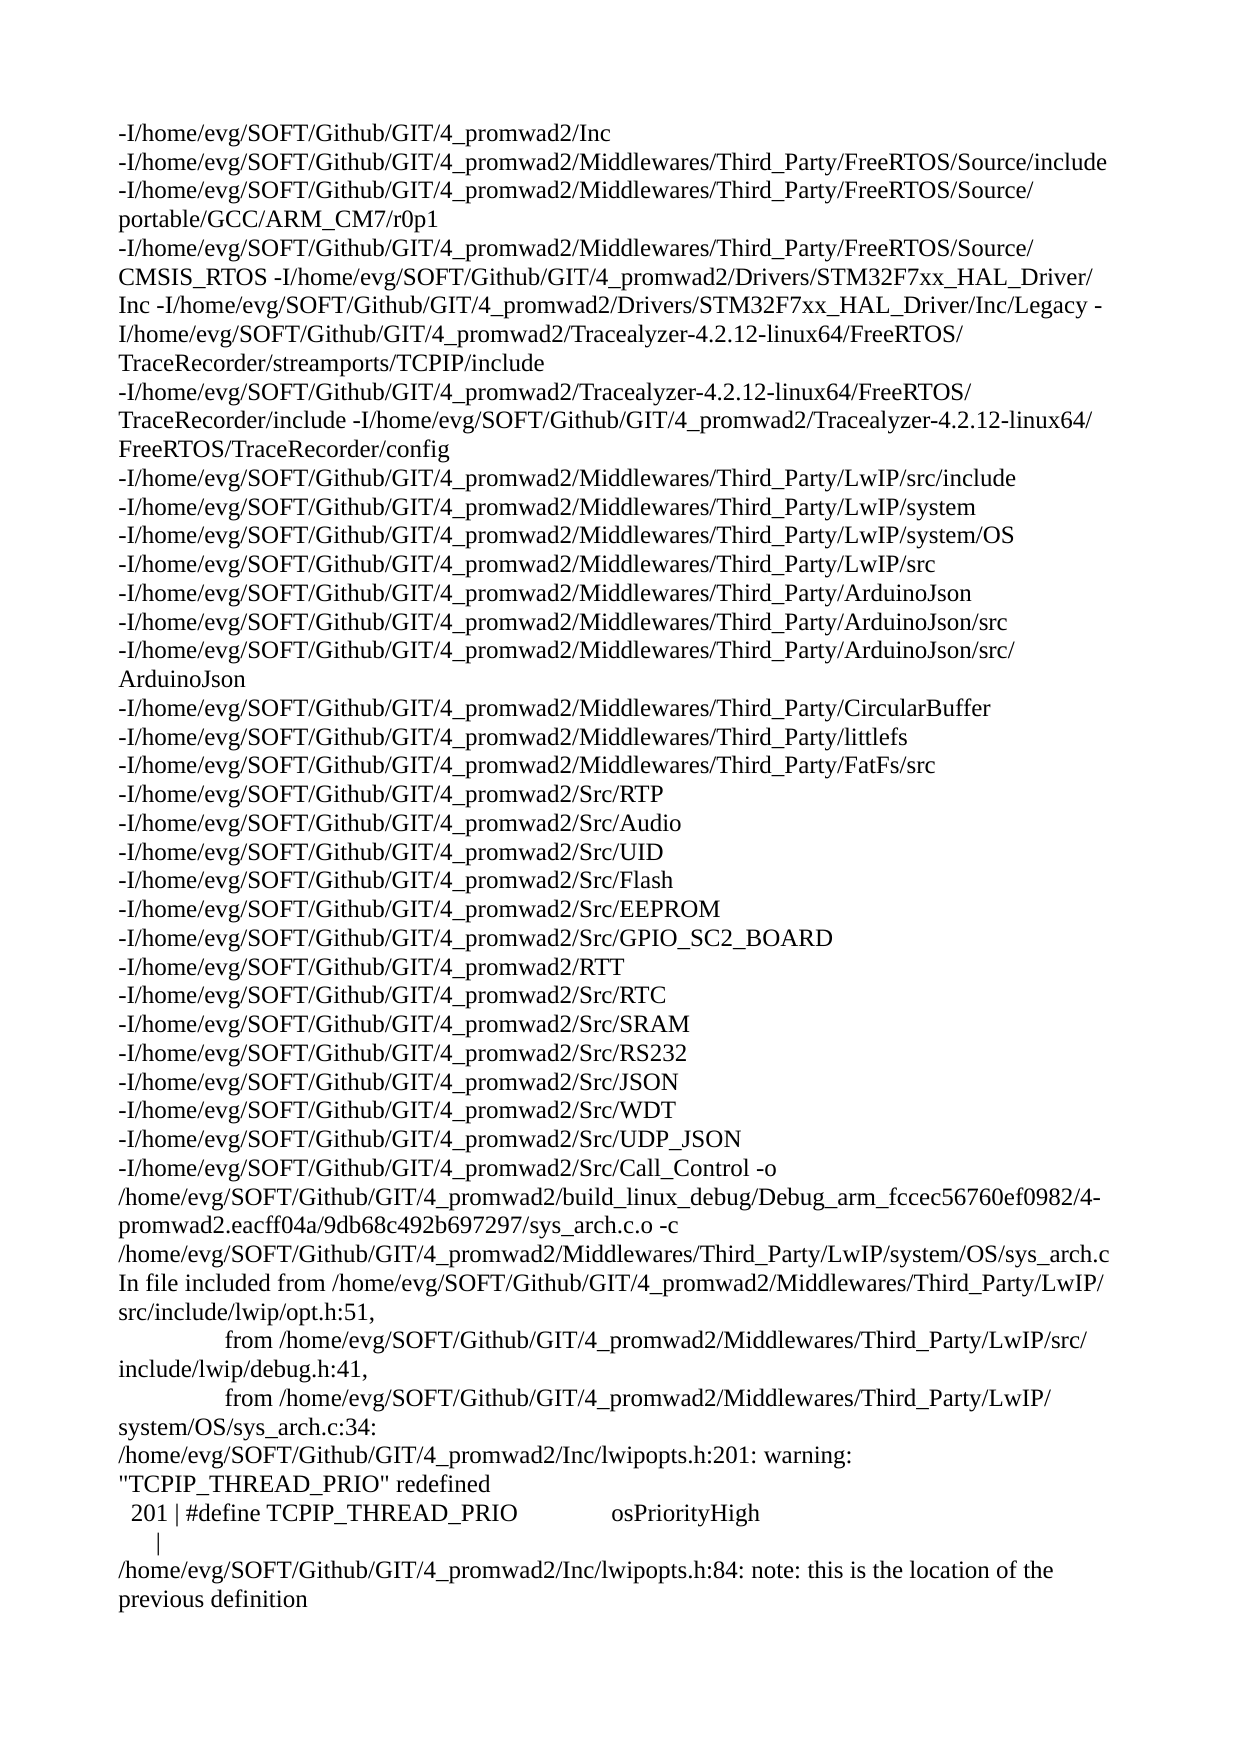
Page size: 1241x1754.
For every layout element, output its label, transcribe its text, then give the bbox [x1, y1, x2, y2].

text In file included from /home/evg/SOFT/Github/GIT/4_promwad2/Middlewares/Third_Party/LwIP/src/include/lwip/opt.h:51, [118, 1268, 1122, 1326]
text /home/evg/SOFT/Github/GIT/4_promwad2/Inc/lwipopts.h:84: note: this is the location of the previous definition [118, 1556, 1122, 1613]
text 201 | #define TCPIP_THREAD_PRIO osPriorityHigh [118, 1498, 1122, 1527]
text from /home/evg/SOFT/Github/GIT/4_promwad2/Middlewares/Third_Party/LwIP/src/include/lwip/debug.h:41, [118, 1326, 1122, 1383]
text /home/evg/SOFT/Github/GIT/4_promwad2/Inc/lwipopts.h:201: warning: "TCPIP_THREAD_PRIO" redefined [118, 1441, 1122, 1498]
text | [118, 1527, 1122, 1556]
text from /home/evg/SOFT/Github/GIT/4_promwad2/Middlewares/Third_Party/LwIP/system/OS/sys_arch.c:34: [118, 1383, 1122, 1441]
text -I/home/evg/SOFT/Github/GIT/4_promwad2/Inc -I/home/evg/SOFT/Github/GIT/4_promwad2/Middlewares/Third_Party/FreeRTOS/Source/include -I/home/evg/SOFT/Github/GIT/4_promwad2/Middlewares/Third_Party/FreeRTOS/Source/portable/GCC/ARM_CM7/r0p1 -I/home/evg/SOFT/Github/GIT/4_promwad2/Middlewares/Third_Party/FreeRTOS/Source/CMSIS_RTOS -I/home/evg/SOFT/Github/GIT/4_promwad2/Drivers/STM32F7xx_HAL_Driver/Inc -I/home/evg/SOFT/Github/GIT/4_promwad2/Drivers/STM32F7xx_HAL_Driver/Inc/Legacy -I/home/evg/SOFT/Github/GIT/4_promwad2/Tracealyzer-4.2.12-linux64/FreeRTOS/TraceRecorder/streamports/TCPIP/include -I/home/evg/SOFT/Github/GIT/4_promwad2/Tracealyzer-4.2.12-linux64/FreeRTOS/TraceRecorder/include -I/home/evg/SOFT/Github/GIT/4_promwad2/Tracealyzer-4.2.12-linux64/FreeRTOS/TraceRecorder/config -I/home/evg/SOFT/Github/GIT/4_promwad2/Middlewares/Third_Party/LwIP/src/include -I/home/evg/SOFT/Github/GIT/4_promwad2/Middlewares/Third_Party/LwIP/system -I/home/evg/SOFT/Github/GIT/4_promwad2/Middlewares/Third_Party/LwIP/system/OS -I/home/evg/SOFT/Github/GIT/4_promwad2/Middlewares/Third_Party/LwIP/src -I/home/evg/SOFT/Github/GIT/4_promwad2/Middlewares/Third_Party/ArduinoJson -I/home/evg/SOFT/Github/GIT/4_promwad2/Middlewares/Third_Party/ArduinoJson/src -I/home/evg/SOFT/Github/GIT/4_promwad2/Middlewares/Third_Party/ArduinoJson/src/ArduinoJson -I/home/evg/SOFT/Github/GIT/4_promwad2/Middlewares/Third_Party/CircularBuffer -I/home/evg/SOFT/Github/GIT/4_promwad2/Middlewares/Third_Party/littlefs -I/home/evg/SOFT/Github/GIT/4_promwad2/Middlewares/Third_Party/FatFs/src -I/home/evg/SOFT/Github/GIT/4_promwad2/Src/RTP -I/home/evg/SOFT/Github/GIT/4_promwad2/Src/Audio -I/home/evg/SOFT/Github/GIT/4_promwad2/Src/UID -I/home/evg/SOFT/Github/GIT/4_promwad2/Src/Flash -I/home/evg/SOFT/Github/GIT/4_promwad2/Src/EEPROM -I/home/evg/SOFT/Github/GIT/4_promwad2/Src/GPIO_SC2_BOARD -I/home/evg/SOFT/Github/GIT/4_promwad2/RTT -I/home/evg/SOFT/Github/GIT/4_promwad2/Src/RTC -I/home/evg/SOFT/Github/GIT/4_promwad2/Src/SRAM -I/home/evg/SOFT/Github/GIT/4_promwad2/Src/RS232 -I/home/evg/SOFT/Github/GIT/4_promwad2/Src/JSON -I/home/evg/SOFT/Github/GIT/4_promwad2/Src/WDT -I/home/evg/SOFT/Github/GIT/4_promwad2/Src/UDP_JSON -I/home/evg/SOFT/Github/GIT/4_promwad2/Src/Call_Control -o /home/evg/SOFT/Github/GIT/4_promwad2/build_linux_debug/Debug_arm_fccec56760ef0982/4-promwad2.eacff04a/9db68c492b697297/sys_arch.c.o -c /home/evg/SOFT/Github/GIT/4_promwad2/Middlewares/Third_Party/LwIP/system/OS/sys_arch.c [118, 118, 1122, 1268]
